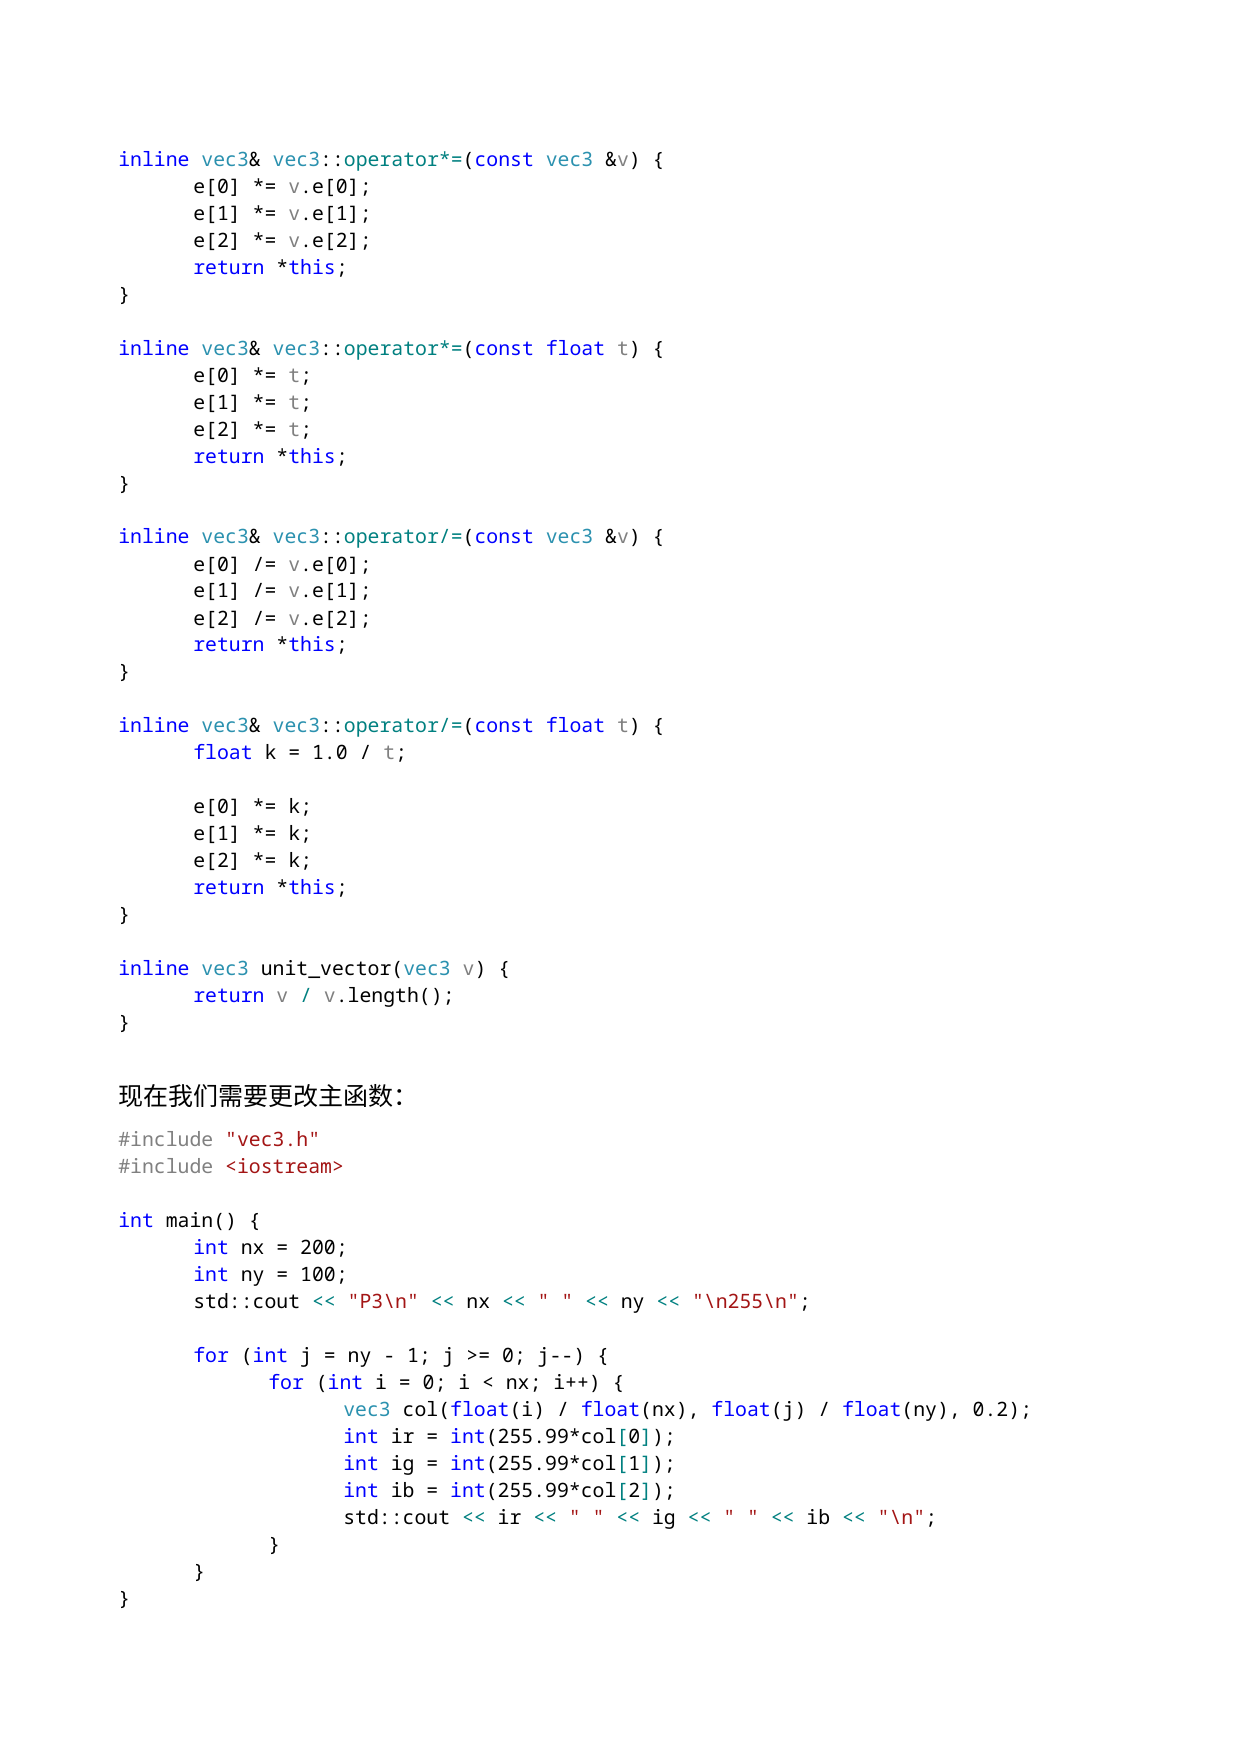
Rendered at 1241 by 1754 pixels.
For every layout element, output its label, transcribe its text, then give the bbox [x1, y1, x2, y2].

text int ig = int(255.99*col[1]); [118, 1449, 1122, 1476]
text return *this; [118, 631, 1122, 658]
text } [118, 1008, 1122, 1035]
text } [118, 1584, 1122, 1611]
text #include "vec3.h" [118, 1125, 1122, 1152]
text 现在我们需要更改主函数： [118, 1077, 1122, 1113]
text return v / v.length(); [118, 981, 1122, 1008]
text #include <iostream> [118, 1152, 1122, 1179]
text inline vec3& vec3::operator/=(const vec3 &v) { [118, 523, 1122, 550]
text std::cout << ir << " " << ig << " " << ib << "\n"; [118, 1503, 1122, 1530]
text return *this; [118, 873, 1122, 901]
text } [118, 901, 1122, 927]
text int main() { [118, 1206, 1122, 1233]
text return *this; [118, 442, 1122, 469]
text int nx = 200; [118, 1233, 1122, 1260]
text } [118, 658, 1122, 685]
text return *this; [118, 253, 1122, 280]
text } [118, 469, 1122, 496]
text int ny = 100; [118, 1260, 1122, 1287]
text inline vec3& vec3::operator/=(const float t) { [118, 712, 1122, 739]
text e[1] /= v.e[1]; [118, 577, 1122, 604]
text e[1] *= k; [118, 819, 1122, 847]
text e[2] *= k; [118, 847, 1122, 873]
text e[1] *= t; [118, 388, 1122, 415]
text int ib = int(255.99*col[2]); [118, 1476, 1122, 1503]
text for (int i = 0; i < nx; i++) { [118, 1368, 1122, 1395]
text } [118, 280, 1122, 307]
text std::cout << "P3\n" << nx << " " << ny << "\n255\n"; [118, 1287, 1122, 1314]
text e[0] *= k; [118, 793, 1122, 819]
text e[0] *= t; [118, 361, 1122, 388]
text vec3 col(float(i) / float(nx), float(j) / float(ny), 0.2); [118, 1395, 1122, 1422]
text e[2] /= v.e[2]; [118, 604, 1122, 631]
text inline vec3& vec3::operator*=(const vec3 &v) { [118, 145, 1122, 172]
text } [118, 1557, 1122, 1584]
text e[0] /= v.e[0]; [118, 550, 1122, 577]
text e[2] *= t; [118, 415, 1122, 442]
text inline vec3 unit_vector(vec3 v) { [118, 954, 1122, 981]
text inline vec3& vec3::operator*=(const float t) { [118, 334, 1122, 361]
text e[1] *= v.e[1]; [118, 199, 1122, 226]
text } [118, 1530, 1122, 1557]
text int ir = int(255.99*col[0]); [118, 1422, 1122, 1449]
text e[0] *= v.e[0]; [118, 172, 1122, 199]
text for (int j = ny - 1; j >= 0; j--) { [118, 1341, 1122, 1368]
text float k = 1.0 / t; [118, 739, 1122, 766]
text e[2] *= v.e[2]; [118, 226, 1122, 253]
